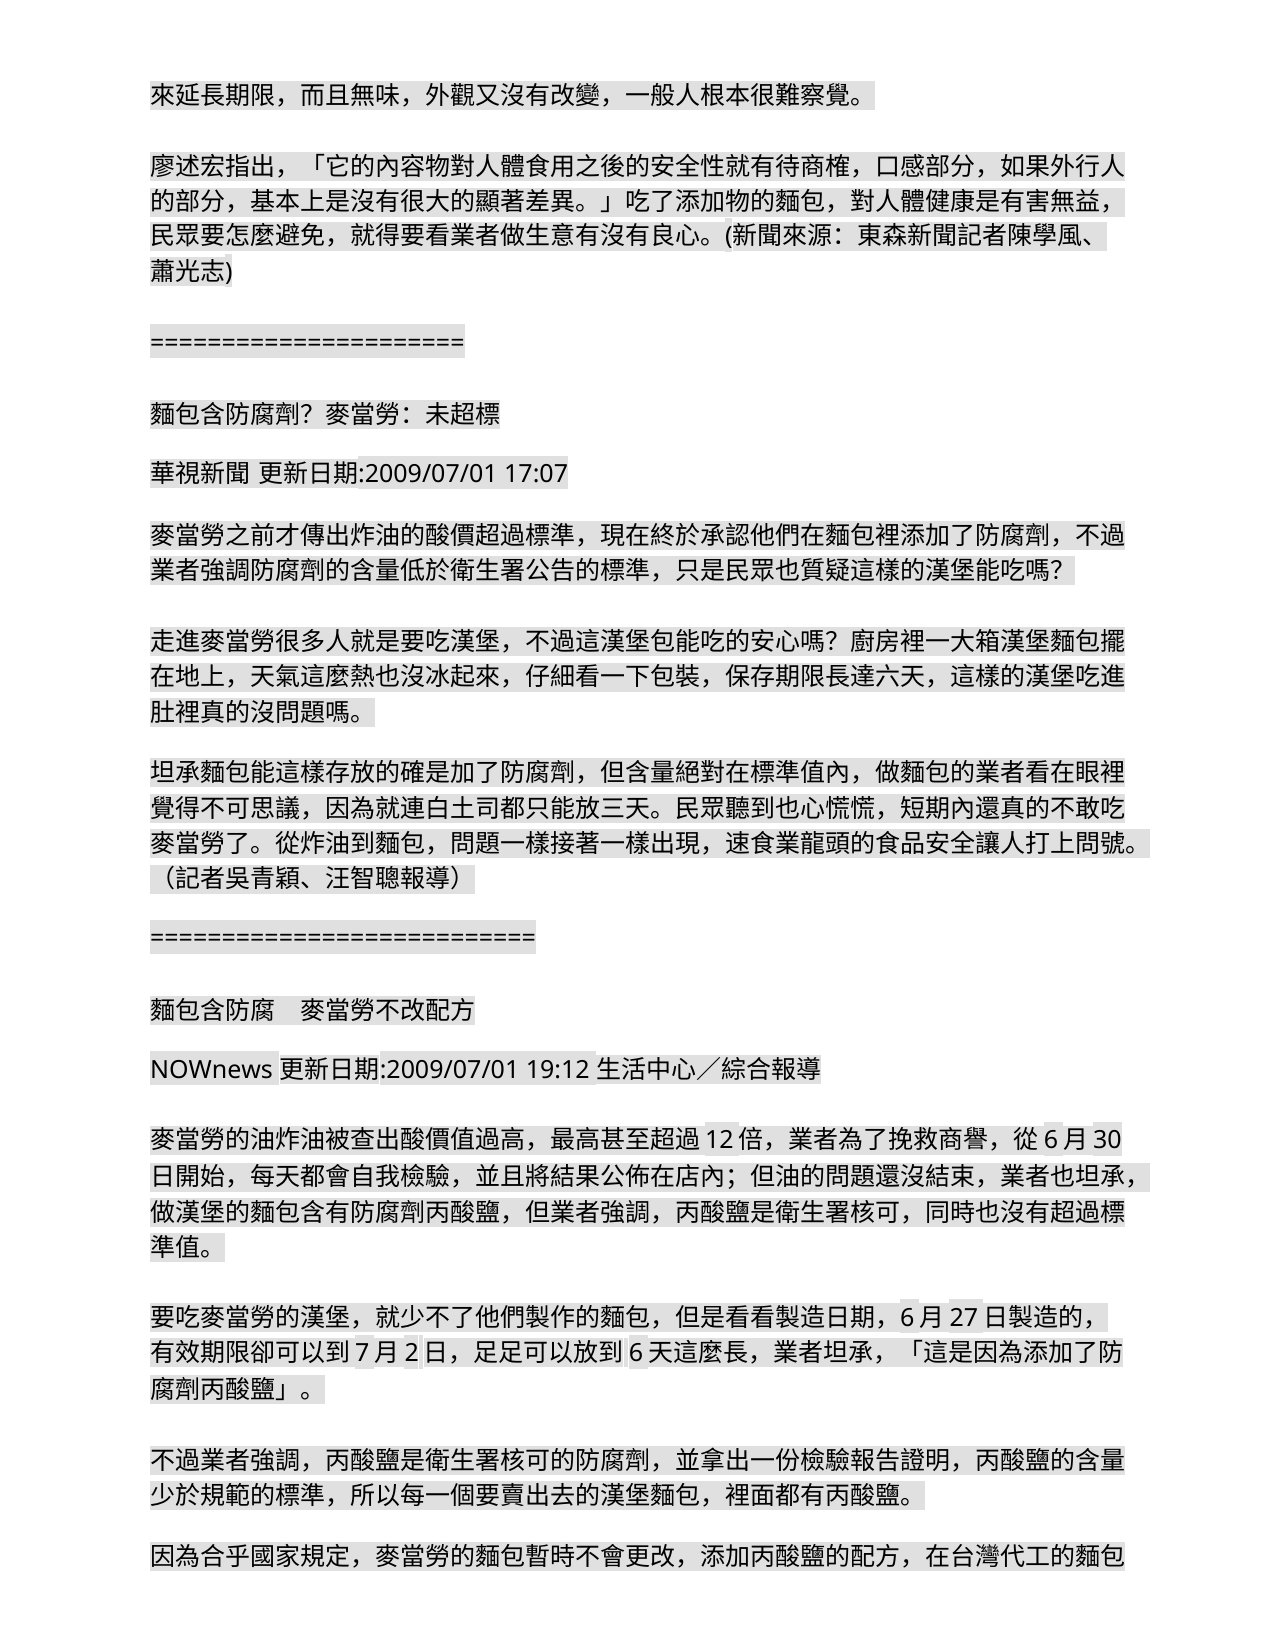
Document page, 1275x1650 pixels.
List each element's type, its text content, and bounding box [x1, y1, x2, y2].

text =========================== 麵包含防腐 麥當勞不改配方 [150, 919, 1125, 1025]
text NOWnews 更新日期:2009/07/01 19:12 生活中心／綜合報導 麥當勞的油炸油被查出酸價值過高，最高甚至超過12倍，業者為了挽救商譽，從6月30日開始，每天都會自我檢驗，並且將結果公佈在店內；但油的問題還沒結束，業者也坦承，做漢堡的麵包含有防腐劑丙酸鹽，但業者強調，丙酸鹽是衛生署核可，同時也沒有超過標準值。 要吃麥當勞的漢堡，就少不了他們製作的麵包，但是看看製造日期，6月27日製造的，有效期限卻可以到7月2日，足足可以放到6天這麼長，業者坦承，「這是因為添加了防腐劑丙酸鹽」。 不過業者強調，丙酸鹽是衛生署核可的防腐劑，並拿出一份檢驗報告證明，丙酸鹽的含量少於規範的標準，所以每一個要賣出去的漢堡麵包，裡面都有丙酸鹽。 [150, 1050, 1125, 1510]
text 坦承麵包能這樣存放的確是加了防腐劑，但含量絕對在標準值內，做麵包的業者看在眼裡覺得不可思議，因為就連白土司都只能放三天。民眾聽到也心慌慌，短期內還真的不敢吃麥當勞了。從炸油到麵包，問題一樣接著一樣出現，速食業龍頭的食品安全讓人打上問號。（記者吳青穎、汪智聰報導） [150, 752, 1125, 894]
text 麥當勞漢堡麵包驚爆6天保存期限，真的讓人震驚，專門生產漢堡麵包的麵包廠業者聽了也直呼不可思議，師傅表示，一般生產的漢堡麵包經過密封包裝後，保存期限有兩天，冬天可以延長到3天，至於要怎麼延長到6天，師傅說，那一定得加添加物，無色、無味，一般人很難察覺。 剛出爐的漢堡麵包在輸送帶上進行密封包裝，從出爐到密封程序不到一分鐘就得要搞定，每個環節都得注意，就是要確保麵包的新鮮度。麵包廠長廖述宏表示，「在封起來的部分，主要是要隔絕外氣的一些雜菌，還有一些所謂的外來的污染物、侵入物等等一些污染。」 減少與空氣接觸，就能降低麵包的腐壞，師傅說，正常的麵包保存期限，在夏天是2天，冬天可以延長到3天，4、5天就會有發霉味，6天以上根本不可能，除非是加了添加物來延長期限，而且無味，外觀又沒有改變，一般人根本很難察覺。 廖述宏指出，「它的內容物對人體食用之後的安全性就有待商榷，口感部分，如果外行人的部分，基本上是沒有很大的顯著差異。」吃了添加物的麵包，對人體健康是有害無益，民眾要怎麼避免，就得要看業者做生意有沒有良心。(新聞來源：東森新聞記者陳學風、蕭光志) ====================== 麵包含防腐劑？麥當勞：未超標 [150, 75, 1125, 429]
text 因為合乎國家規定，麥當勞的麵包暫時不會更改，添加丙酸鹽的配方，在台灣代工的麵包 [150, 1535, 1125, 1571]
text 麥當勞之前才傳出炸油的酸價超過標準，現在終於承認他們在麵包裡添加了防腐劑，不過業者強調防腐劑的含量低於衛生署公告的標準，只是民眾也質疑這樣的漢堡能吃嗎？ 走進麥當勞很多人就是要吃漢堡，不過這漢堡包能吃的安心嗎？廚房裡一大箱漢堡麵包擺在地上，天氣這麼熱也沒冰起來，仔細看一下包裝，保存期限長達六天，這樣的漢堡吃進肚裡真的沒問題嗎。 [150, 514, 1125, 727]
text 華視新聞 更新日期:2009/07/01 17:07 [150, 454, 1125, 489]
